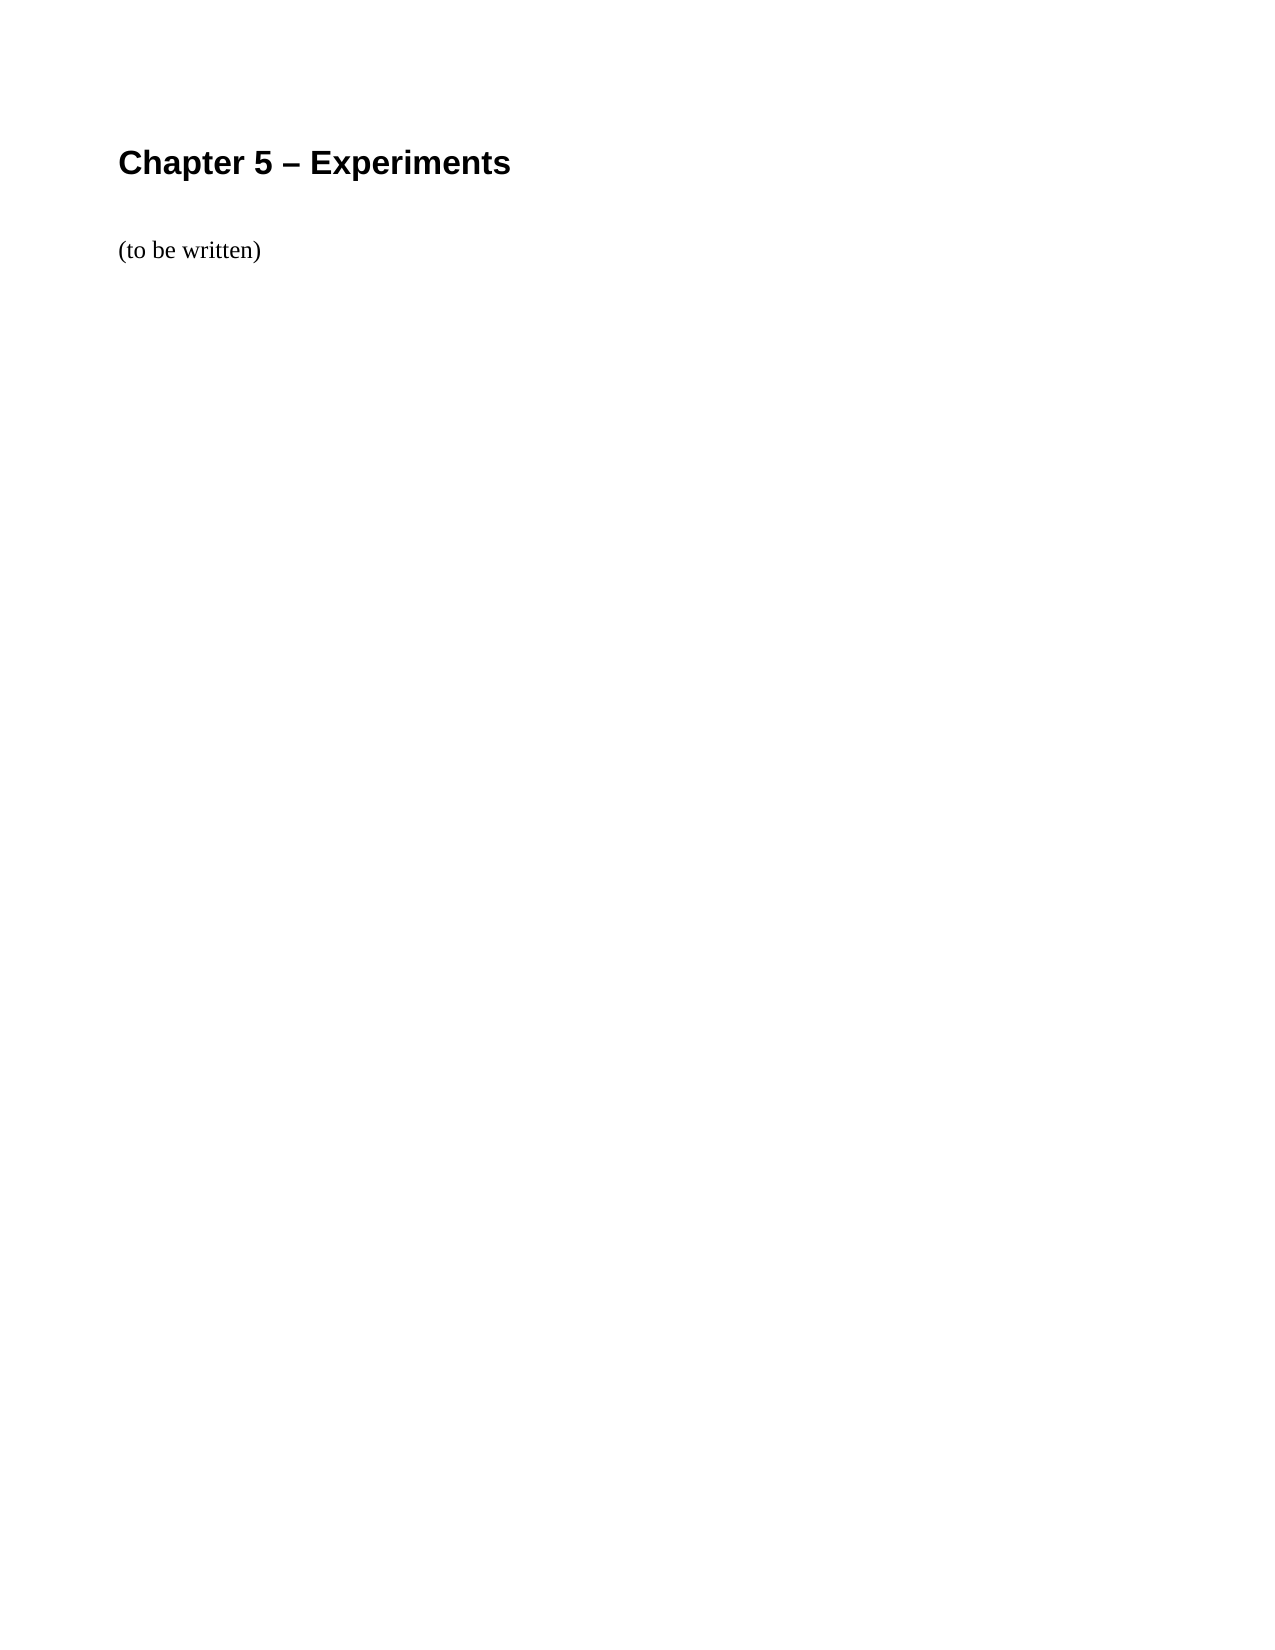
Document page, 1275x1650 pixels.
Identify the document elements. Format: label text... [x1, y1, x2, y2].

subtitle Chapter 5 – Experiments [118, 143, 1157, 182]
text (to be written) [118, 236, 1157, 264]
